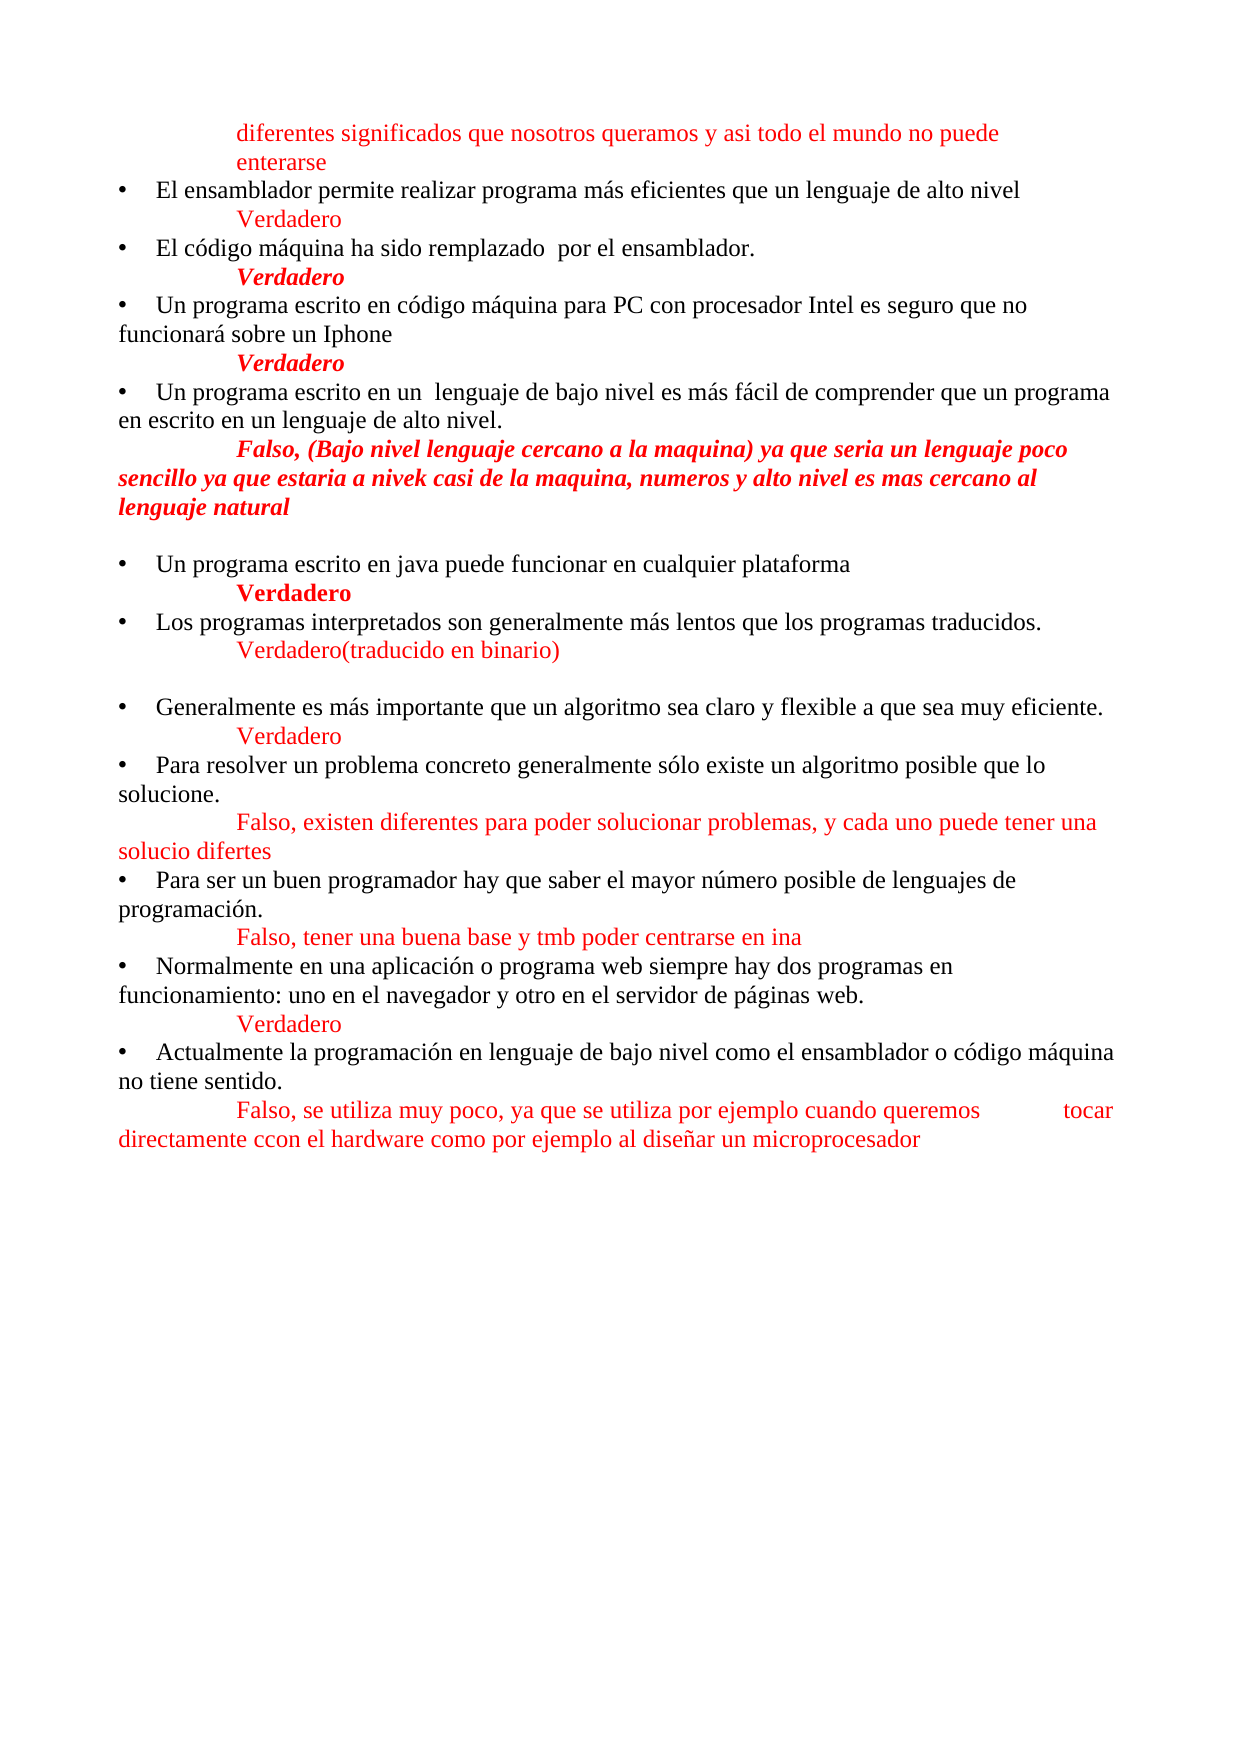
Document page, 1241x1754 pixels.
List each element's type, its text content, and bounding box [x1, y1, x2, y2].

list Para ser un buen programador hay que saber el mayor número posible de lenguajes de programación. [81, 865, 1122, 922]
text Verdadero [118, 578, 1122, 607]
text Verdadero [118, 262, 1122, 291]
list Para resolver un problema concreto generalmente sólo existe un algoritmo posible que lo solucione. [81, 750, 1122, 807]
text Verdadero [118, 204, 1122, 233]
list Generalmente es más importante que un algoritmo sea claro y flexible a que sea muy eficiente. [81, 692, 1122, 721]
text diferentes significados que nosotros queramos y asi todo el mundo no puede enterarse [118, 118, 1122, 176]
list Un programa escrito en un lenguaje de bajo nivel es más fácil de comprender que un programa en escrito en un lenguaje de alto nivel. [81, 377, 1122, 434]
text Falso, (Bajo nivel lenguaje cercano a la maquina) ya que seria un lenguaje poco sencillo ya que estaria a nivek casi de la maquina, numeros y alto nivel es mas cercano al lenguaje natural [118, 434, 1122, 521]
list Un programa escrito en código máquina para PC con procesador Intel es seguro que no funcionará sobre un Iphone [81, 291, 1122, 348]
list El ensamblador permite realizar programa más eficientes que un lenguaje de alto nivel [81, 176, 1122, 204]
list Normalmente en una aplicación o programa web siempre hay dos programas en funcionamiento: uno en el navegador y otro en el servidor de páginas web. [81, 951, 1122, 1009]
list Actualmente la programación en lenguaje de bajo nivel como el ensamblador o código máquina no tiene sentido. [81, 1037, 1122, 1095]
text Verdadero [118, 1009, 1122, 1037]
text Verdadero [118, 348, 1122, 377]
list Los programas interpretados son generalmente más lentos que los programas traducidos. [81, 607, 1122, 636]
text Verdadero [118, 721, 1122, 750]
text Falso, se utiliza muy poco, ya que se utiliza por ejemplo cuando queremos tocar directamente ccon el hardware como por ejemplo al diseñar un microprocesador [118, 1095, 1122, 1152]
text Falso, existen diferentes para poder solucionar problemas, y cada uno puede tener una solucio difertes [118, 807, 1122, 865]
text Falso, tener una buena base y tmb poder centrarse en ina [118, 922, 1122, 951]
text Verdadero(traducido en binario) [118, 636, 1122, 664]
list El código máquina ha sido remplazado por el ensamblador. [81, 233, 1122, 262]
list Un programa escrito en java puede funcionar en cualquier plataforma [81, 549, 1122, 578]
